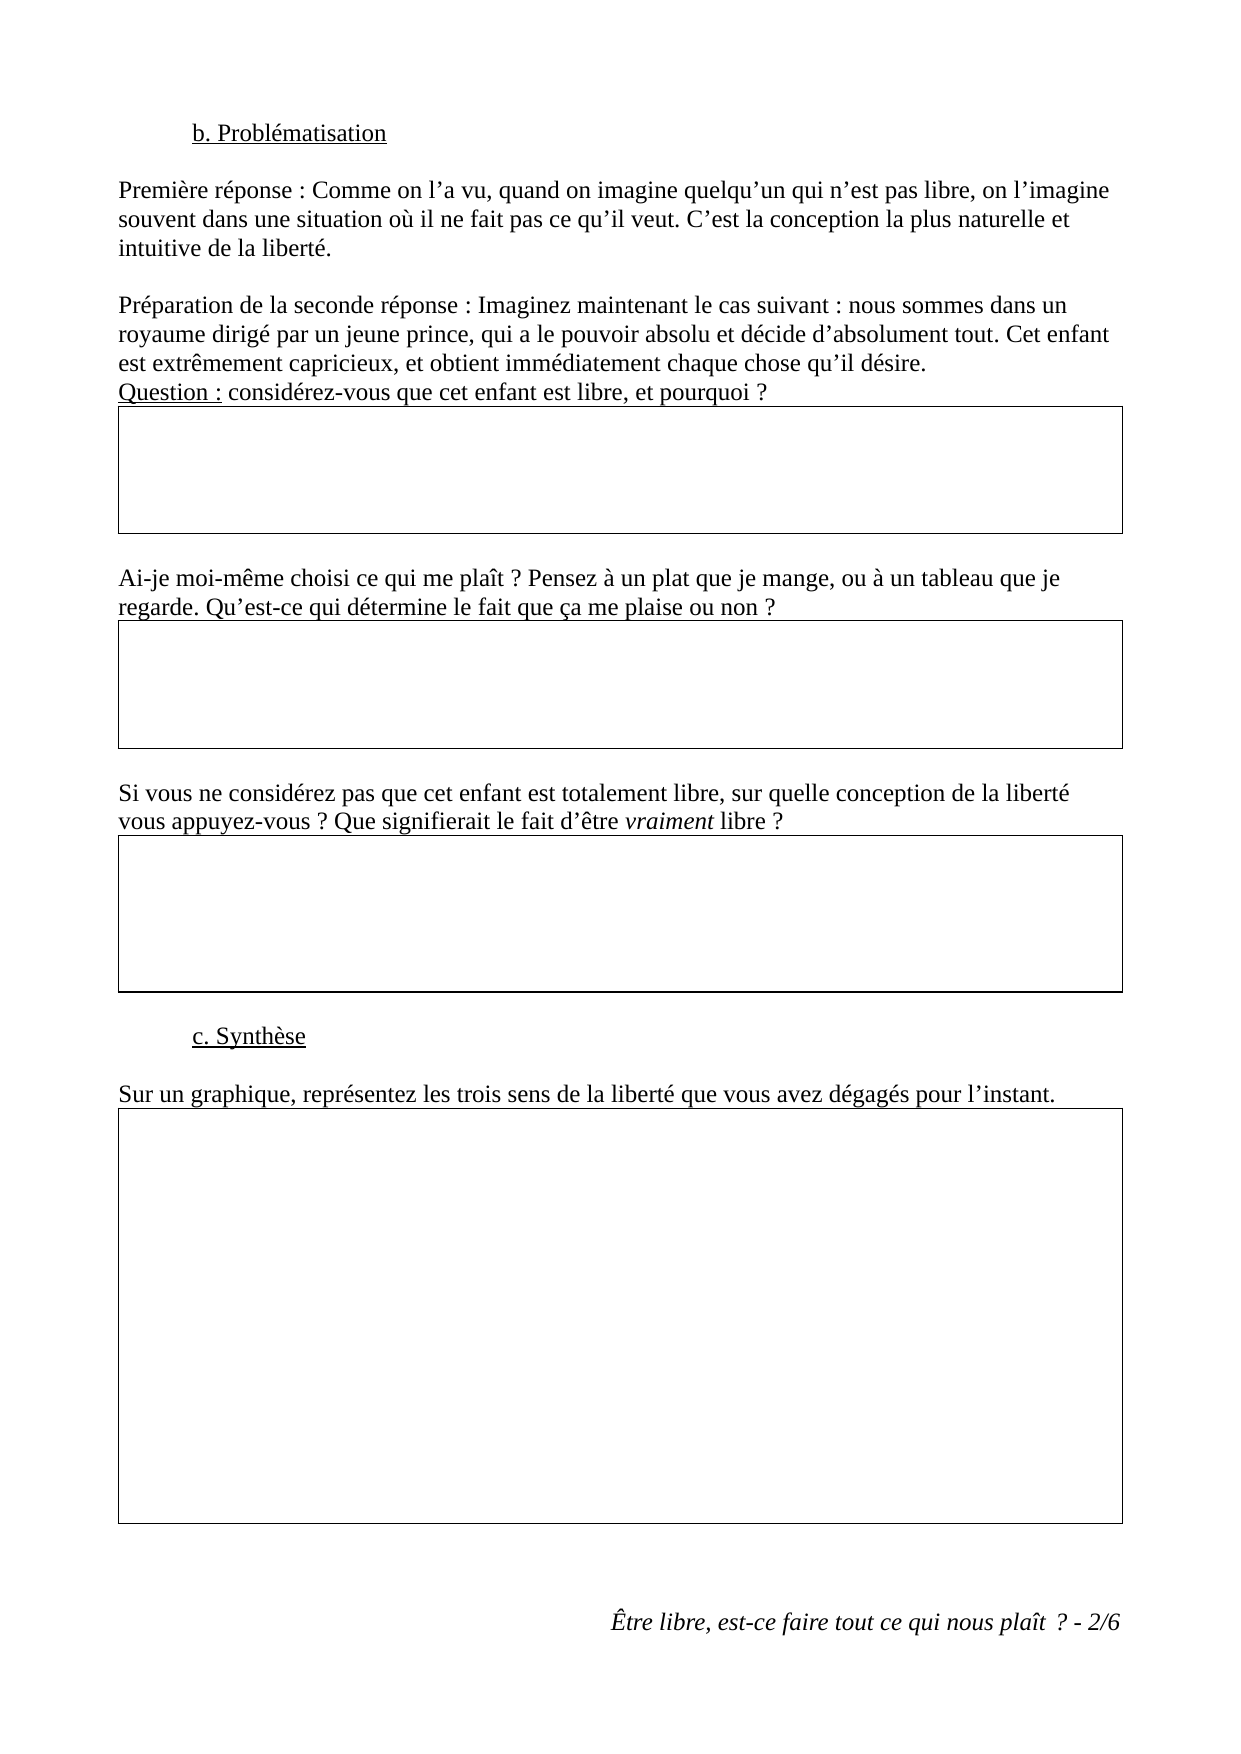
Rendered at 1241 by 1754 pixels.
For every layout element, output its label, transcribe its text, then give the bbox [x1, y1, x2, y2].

text c. Synthèse [118, 1021, 1122, 1050]
text Préparation de la seconde réponse : Imaginez maintenant le cas suivant : nous sommes dans un royaume dirigé par un jeune prince, qui a le pouvoir absolu et décide d’absolument tout. Cet enfant est extrêmement capricieux, et obtient immédiatement chaque chose qu’il désire. [118, 291, 1122, 377]
text Question : considérez-vous que cet enfant est libre, et pourquoi ? [118, 377, 1122, 406]
text Si vous ne considérez pas que cet enfant est totalement libre, sur quelle conception de la liberté vous appuyez-vous ? Que signifierait le fait d’être vraiment libre ? [118, 778, 1122, 835]
table_header [119, 407, 1122, 533]
text Première réponse : Comme on l’a vu, quand on imagine quelqu’un qui n’est pas libre, on l’imagine souvent dans une situation où il ne fait pas ce qu’il veut. C’est la conception la plus naturelle et intuitive de la liberté. [118, 176, 1122, 262]
text Ai-je moi-même choisi ce qui me plaît ? Pensez à un plat que je mange, ou à un tableau que je regarde. Qu’est-ce qui détermine le fait que ça me plaise ou non ? [118, 563, 1122, 620]
table_header [119, 1109, 1122, 1522]
text b. Problématisation [192, 118, 1122, 147]
text Sur un graphique, représentez les trois sens de la liberté que vous avez dégagés pour l’instant. [118, 1079, 1122, 1107]
table_header [119, 621, 1122, 748]
table_header [119, 836, 1122, 991]
